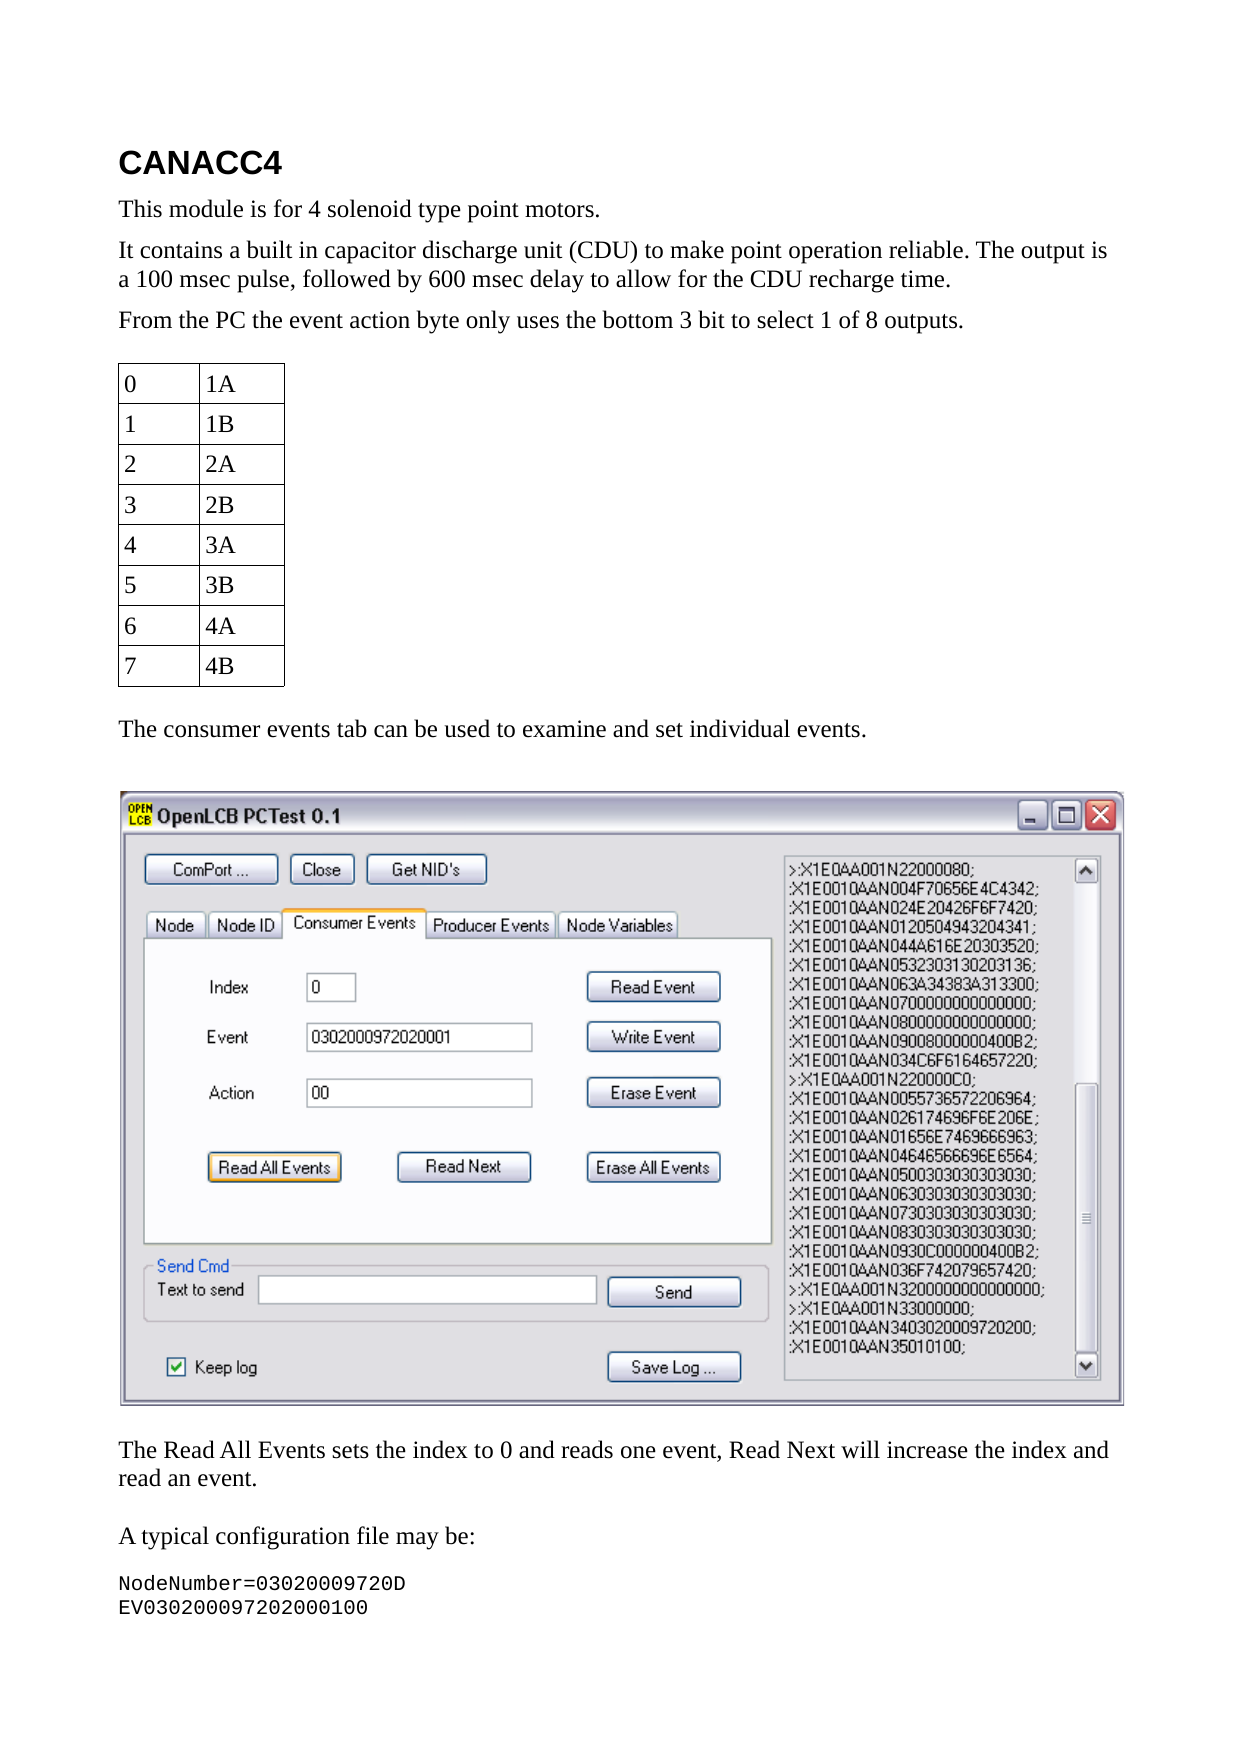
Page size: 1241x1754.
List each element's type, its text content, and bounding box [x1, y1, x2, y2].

table_cell 1 [119, 404, 199, 444]
table_cell 2A [200, 445, 284, 484]
picture [120, 791, 1125, 1406]
table_cell 2 [119, 445, 199, 484]
text This module is for 4 solenoid type point motors. [118, 194, 1122, 223]
table_cell 5 [119, 566, 199, 605]
table_cell 3 [119, 485, 199, 524]
text The Read All Events sets the index to 0 and reads one event, Read Next will increase the index and read an event. [118, 1435, 1122, 1492]
text NodeNumber=03020009720D [118, 1573, 1122, 1597]
table_cell 1B [200, 404, 284, 444]
table_cell 2B [200, 485, 284, 524]
subtitle CANACC4 [118, 143, 1122, 182]
text The consumer events tab can be used to examine and set individual events. [118, 714, 1122, 743]
table_header 0 [119, 364, 199, 403]
table_cell 7 [119, 646, 199, 686]
text From the PC the event action byte only uses the bottom 3 bit to select 1 of 8 outputs. [118, 306, 1122, 334]
table_cell 3B [200, 566, 284, 605]
text EV030200097202000100 [118, 1597, 1122, 1621]
table_cell 6 [119, 606, 199, 645]
text It contains a built in capacitor discharge unit (CDU) to make point operation reliable. The output is a 100 msec pulse, followed by 600 msec delay to allow for the CDU recharge time. [118, 236, 1122, 293]
table_cell 4B [200, 646, 284, 686]
table_header 1A [200, 364, 284, 403]
table_cell 3A [200, 525, 284, 564]
table_cell 4A [200, 606, 284, 645]
table_cell 4 [119, 525, 199, 564]
text A typical configuration file may be: [118, 1521, 1122, 1550]
